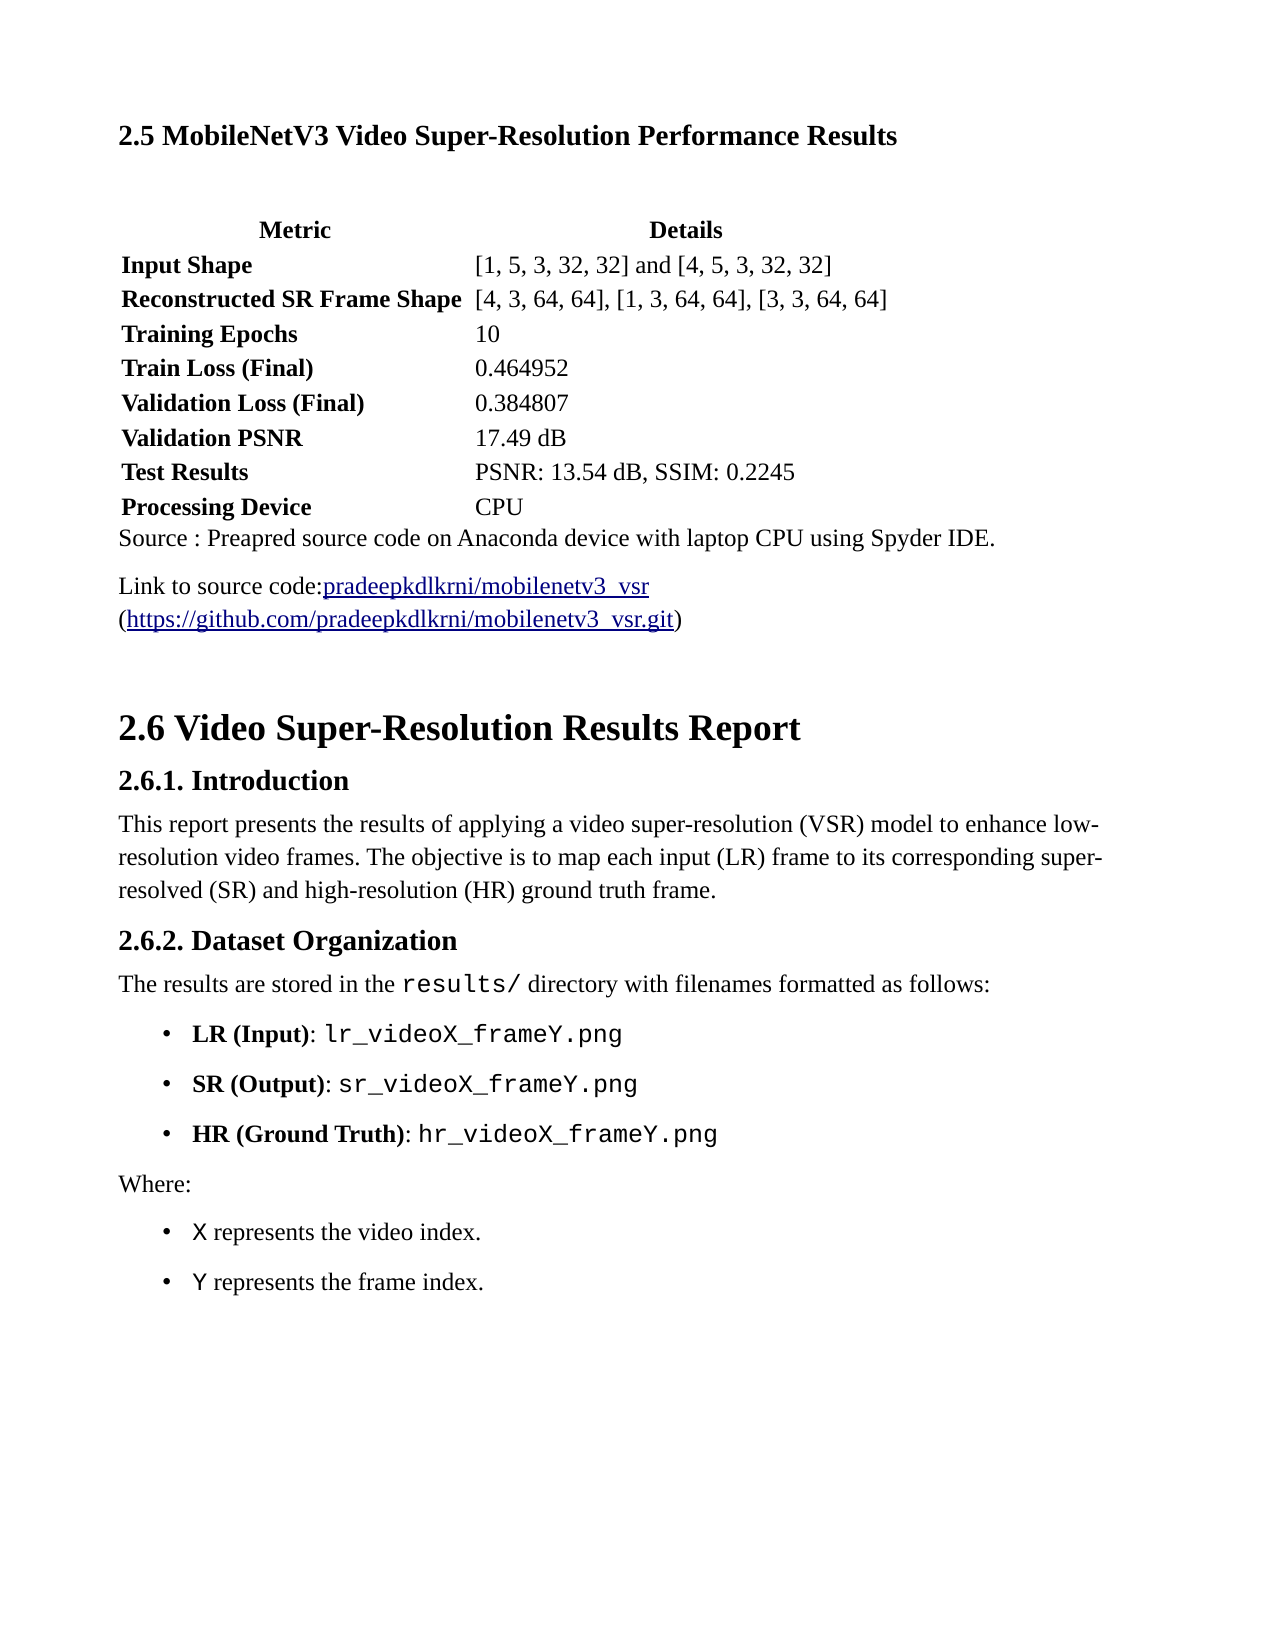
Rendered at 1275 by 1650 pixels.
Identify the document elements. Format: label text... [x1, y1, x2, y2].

table_cell CPU [472, 489, 900, 523]
text Source : Preapred source code on Anaconda device with laptop CPU using Spyder IDE. [118, 523, 1157, 552]
text Link to source code:pradeepkdlkrni/mobilenetv3_vsr (https://github.com/pradeepkdlkrni/mobilenetv3_vsr.git) [118, 571, 1157, 633]
table_cell Train Loss (Final) [118, 351, 472, 385]
table_cell Test Results [118, 454, 472, 489]
list LR (Input): lr_videoX_frameY.png [162, 1019, 1157, 1050]
table_header Details [472, 212, 900, 247]
table_cell 0.384807 [472, 385, 900, 420]
list HR (Ground Truth): hr_videoX_frameY.png [162, 1119, 1157, 1150]
text The results are stored in the results/ directory with filenames formatted as follows: [118, 969, 1157, 1000]
table_cell Input Shape [118, 247, 472, 281]
subtitle 2.5 MobileNetV3 Video Super-Resolution Performance Results [118, 118, 1157, 152]
table_cell Validation PSNR [118, 420, 472, 454]
text This report presents the results of applying a video super-resolution (VSR) model to enhance low-resolution video frames. The objective is to map each input (LR) frame to its corresponding super-resolved (SR) and high-resolution (HR) ground truth frame. [118, 809, 1157, 904]
list SR (Output): sr_videoX_frameY.png [162, 1069, 1157, 1100]
subtitle 2.6 Video Super-Resolution Results Report [118, 706, 1157, 749]
table_cell Reconstructed SR Frame Shape [118, 281, 472, 316]
table_cell PSNR: 13.54 dB, SSIM: 0.2245 [472, 454, 900, 489]
list X represents the video index. [162, 1217, 1157, 1247]
subtitle 2.6.1. Introduction [118, 763, 1157, 797]
table_cell [4, 3, 64, 64], [1, 3, 64, 64], [3, 3, 64, 64] [472, 281, 900, 316]
table_cell Training Epochs [118, 316, 472, 351]
table_cell Validation Loss (Final) [118, 385, 472, 420]
subtitle 2.6.2. Dataset Organization [118, 923, 1157, 957]
table_cell Processing Device [118, 489, 472, 523]
text Where: [118, 1169, 1157, 1198]
table_cell 0.464952 [472, 351, 900, 385]
table_cell 10 [472, 316, 900, 351]
list Y represents the frame index. [162, 1267, 1157, 1297]
table_header Metric [118, 212, 472, 247]
table_cell 17.49 dB [472, 420, 900, 454]
table_cell [1, 5, 3, 32, 32] and [4, 5, 3, 32, 32] [472, 247, 900, 281]
